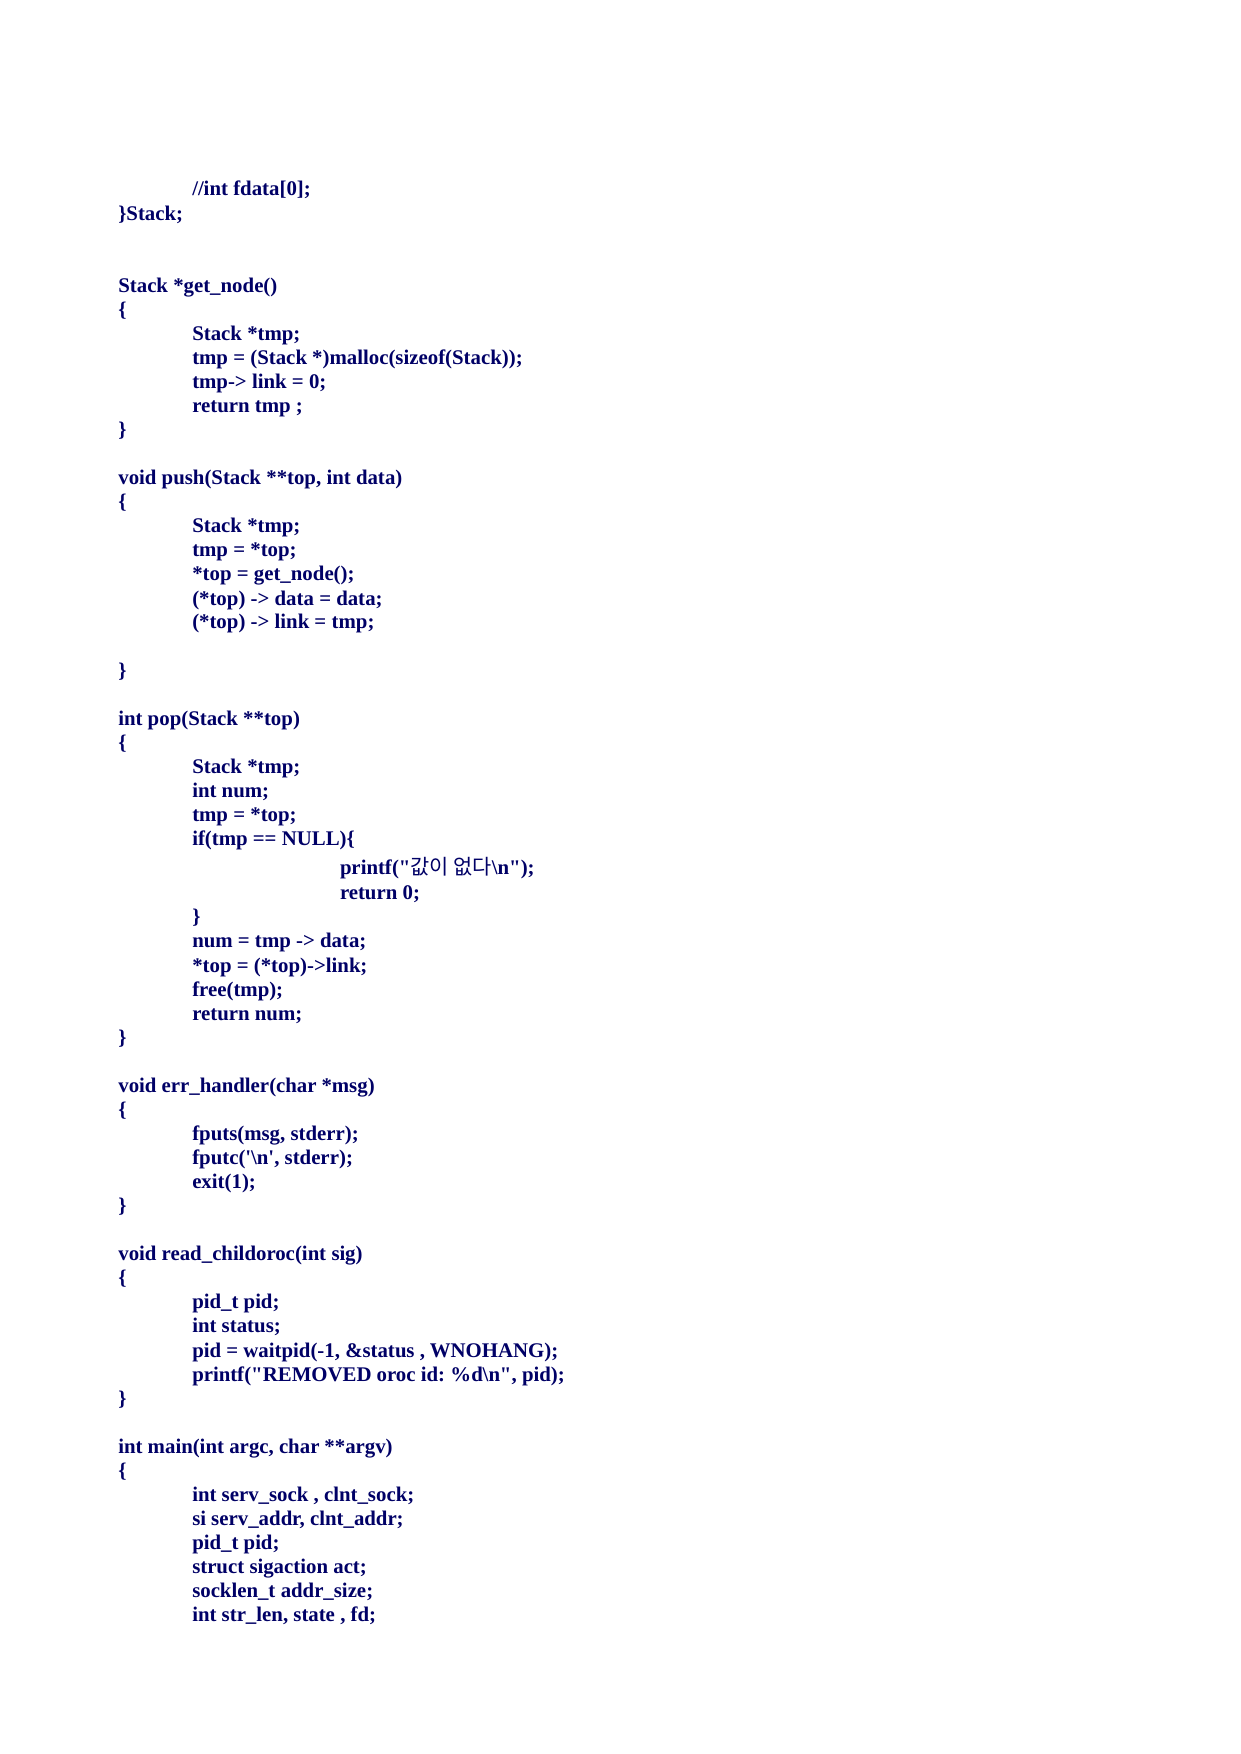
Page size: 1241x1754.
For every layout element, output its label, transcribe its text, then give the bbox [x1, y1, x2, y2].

text tmp = *top; [118, 802, 1122, 826]
text (*top) -> link = tmp; [118, 609, 1122, 633]
text { [118, 297, 1122, 321]
text } [118, 1193, 1122, 1217]
text { [118, 730, 1122, 754]
text *top = get_node(); [118, 561, 1122, 585]
text tmp = (Stack *)malloc(sizeof(Stack)); [118, 345, 1122, 369]
text { [118, 1265, 1122, 1289]
text return 0; [118, 880, 1122, 904]
text }Stack; [118, 200, 1122, 224]
text int status; [118, 1313, 1122, 1337]
text int str_len, state , fd; [118, 1602, 1122, 1626]
text if(tmp == NULL){ [118, 826, 1122, 850]
text printf("REMOVED oroc id: %d\n", pid); [118, 1362, 1122, 1386]
text struct sigaction act; [118, 1554, 1122, 1578]
text int main(int argc, char **argv) [118, 1434, 1122, 1458]
text tmp = *top; [118, 537, 1122, 561]
text //int fdata[0]; [118, 176, 1122, 200]
text } [118, 1025, 1122, 1049]
text Stack *tmp; [118, 321, 1122, 345]
text return num; [118, 1001, 1122, 1025]
text } [118, 904, 1122, 928]
text si serv_addr, clnt_addr; [118, 1506, 1122, 1530]
text Stack *tmp; [118, 754, 1122, 778]
text num = tmp -> data; [118, 928, 1122, 952]
text pid_t pid; [118, 1289, 1122, 1313]
text tmp-> link = 0; [118, 369, 1122, 393]
text } [118, 1386, 1122, 1410]
text void push(Stack **top, int data) [118, 465, 1122, 489]
text { [118, 1458, 1122, 1482]
text { [118, 1097, 1122, 1121]
text Stack *get_node() [118, 273, 1122, 297]
text free(tmp); [118, 977, 1122, 1001]
text int pop(Stack **top) [118, 706, 1122, 730]
text socklen_t addr_size; [118, 1578, 1122, 1602]
text (*top) -> data = data; [118, 585, 1122, 609]
text exit(1); [118, 1169, 1122, 1193]
text } [118, 417, 1122, 441]
text { [118, 489, 1122, 513]
text *top = (*top)->link; [118, 952, 1122, 977]
text int num; [118, 778, 1122, 802]
text pid = waitpid(-1, &status , WNOHANG); [118, 1337, 1122, 1362]
text fputs(msg, stderr); [118, 1121, 1122, 1145]
text pid_t pid; [118, 1530, 1122, 1554]
text void read_childoroc(int sig) [118, 1241, 1122, 1265]
text } [118, 658, 1122, 682]
text void err_handler(char *msg) [118, 1073, 1122, 1097]
text fputc('\n', stderr); [118, 1145, 1122, 1169]
text return tmp ; [118, 393, 1122, 417]
text printf("값이 없다\n"); [118, 850, 1122, 880]
text int serv_sock , clnt_sock; [118, 1482, 1122, 1506]
text Stack *tmp; [118, 513, 1122, 537]
